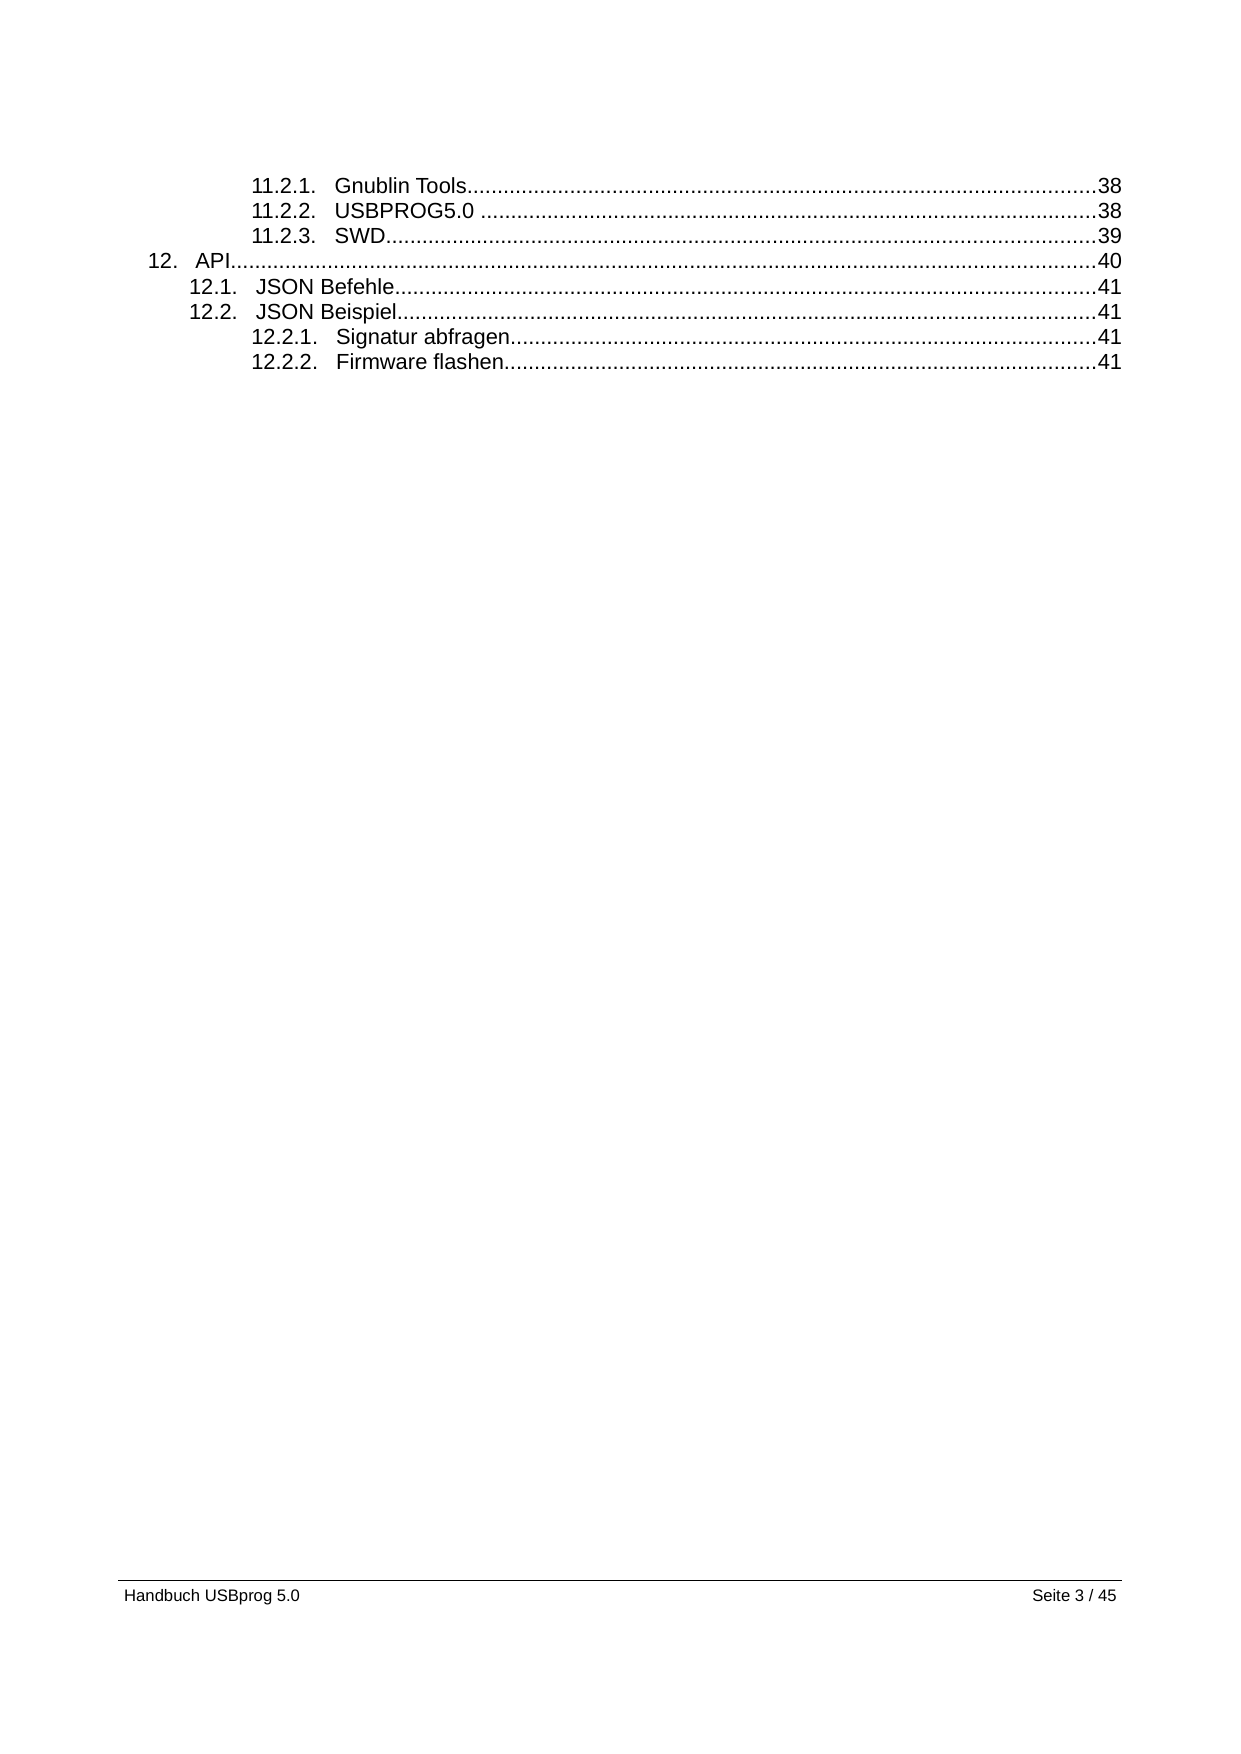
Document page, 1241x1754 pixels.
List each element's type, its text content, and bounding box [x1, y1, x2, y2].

text 11.2.1. Gnublin Tools 38 [251, 173, 1122, 198]
text 11.2.2. USBPROG5.0 38 [251, 198, 1122, 223]
text 12.1. JSON Befehle 41 [189, 274, 1122, 299]
text 12.2.2. Firmware flashen 41 [251, 349, 1122, 374]
text 12.2. JSON Beispiel 41 [189, 299, 1122, 324]
text 12. API 40 [148, 248, 1122, 274]
text 11.2.3. SWD 39 [251, 223, 1122, 248]
text 12.2.1. Signatur abfragen 41 [251, 324, 1122, 349]
